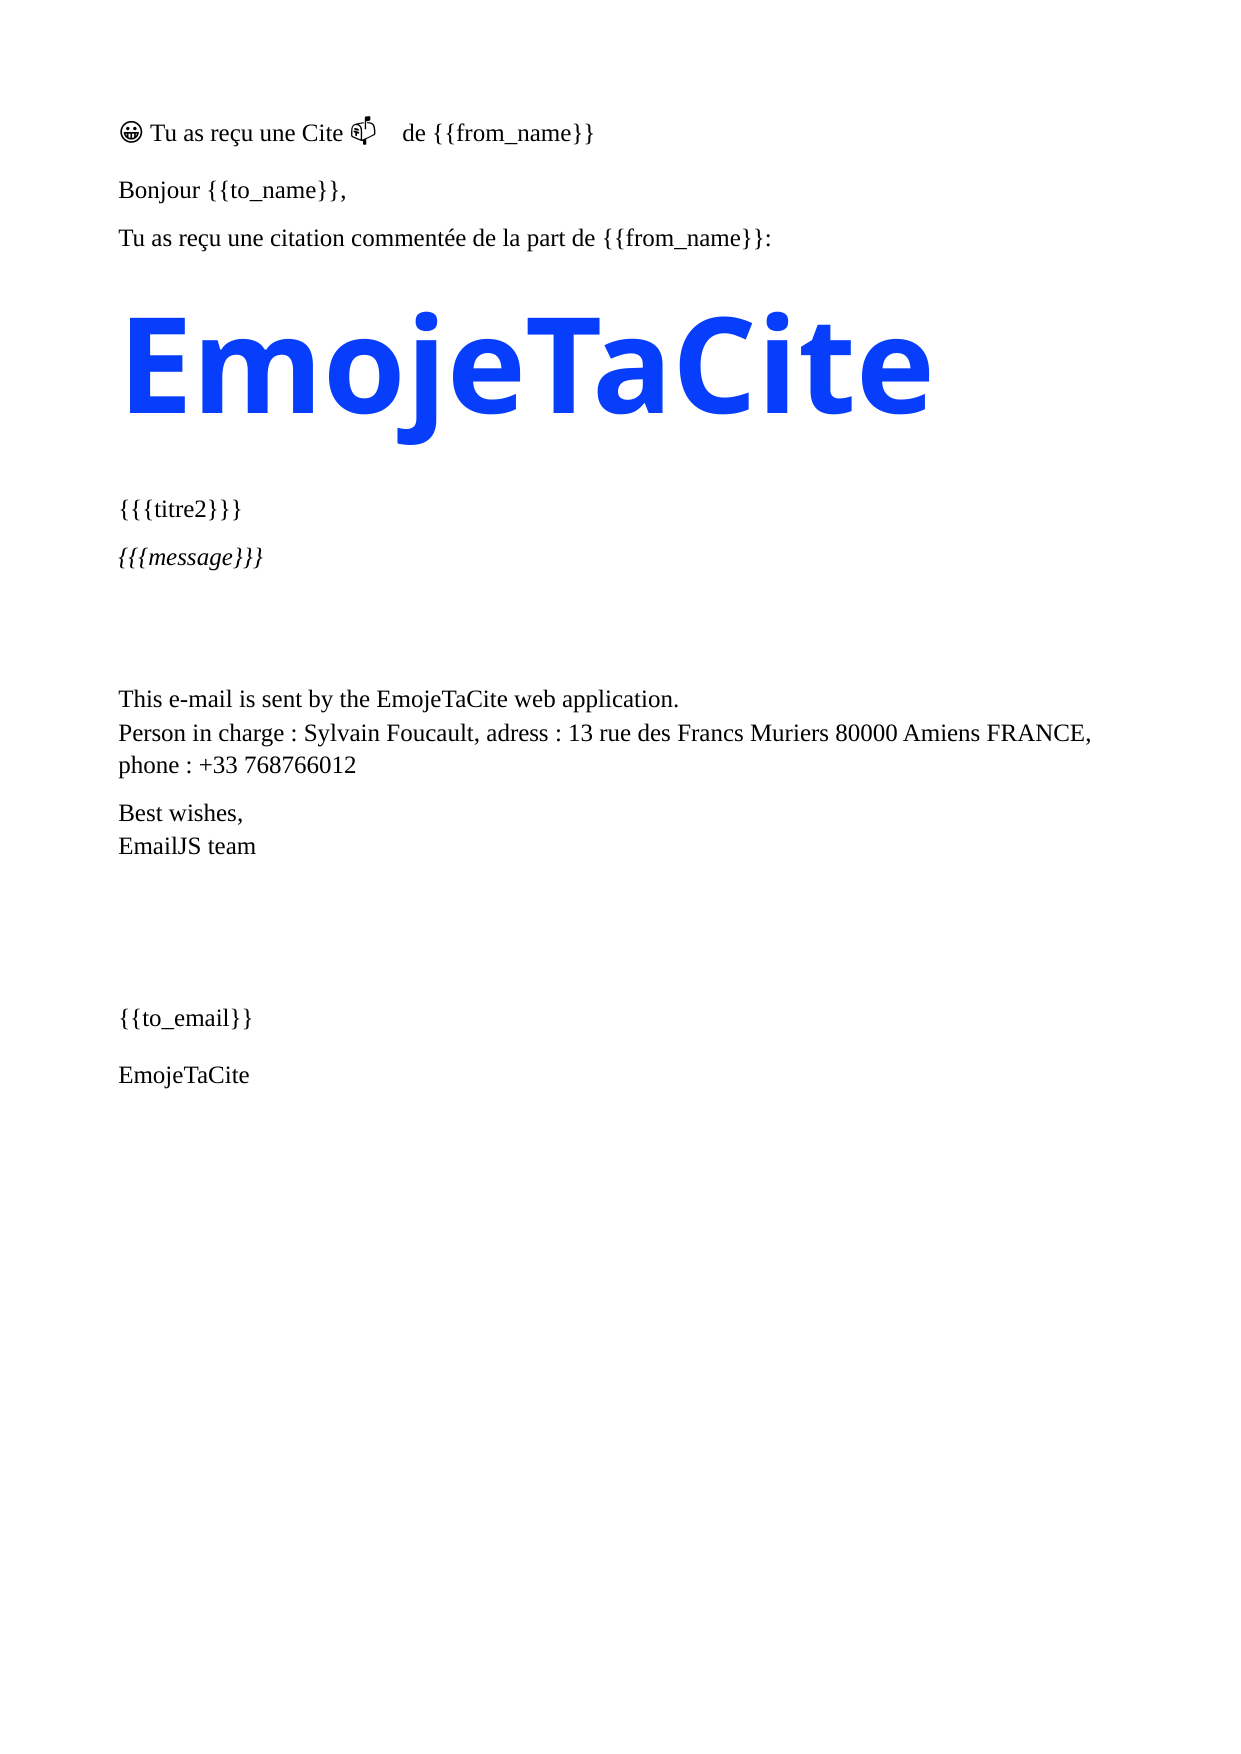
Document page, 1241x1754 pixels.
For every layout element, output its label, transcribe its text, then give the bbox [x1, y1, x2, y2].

text {{to_email}} [118, 1003, 1122, 1032]
text 😀💬👋 Tu as reçu une Cite 📫🧾 de {{from_name}} [118, 118, 1122, 147]
text Bonjour {{to_name}}, [118, 176, 1122, 204]
text EmojeTaCite [118, 271, 1122, 452]
text Tu as reçu une citation commentée de la part de {{from_name}}: [118, 223, 1122, 252]
text EmojeTaCite [118, 1060, 1122, 1089]
text Best wishes, EmailJS team [118, 798, 1122, 860]
text This e-mail is sent by the EmojeTaCite web application. Person in charge : Sylvain Foucault, adress : 13 rue des Francs Muriers 80000 Amiens FRANCE, phone : +33 768766012 [118, 684, 1122, 779]
text {{{message}}} [118, 542, 1122, 571]
text {{{titre2}}} [118, 494, 1122, 523]
